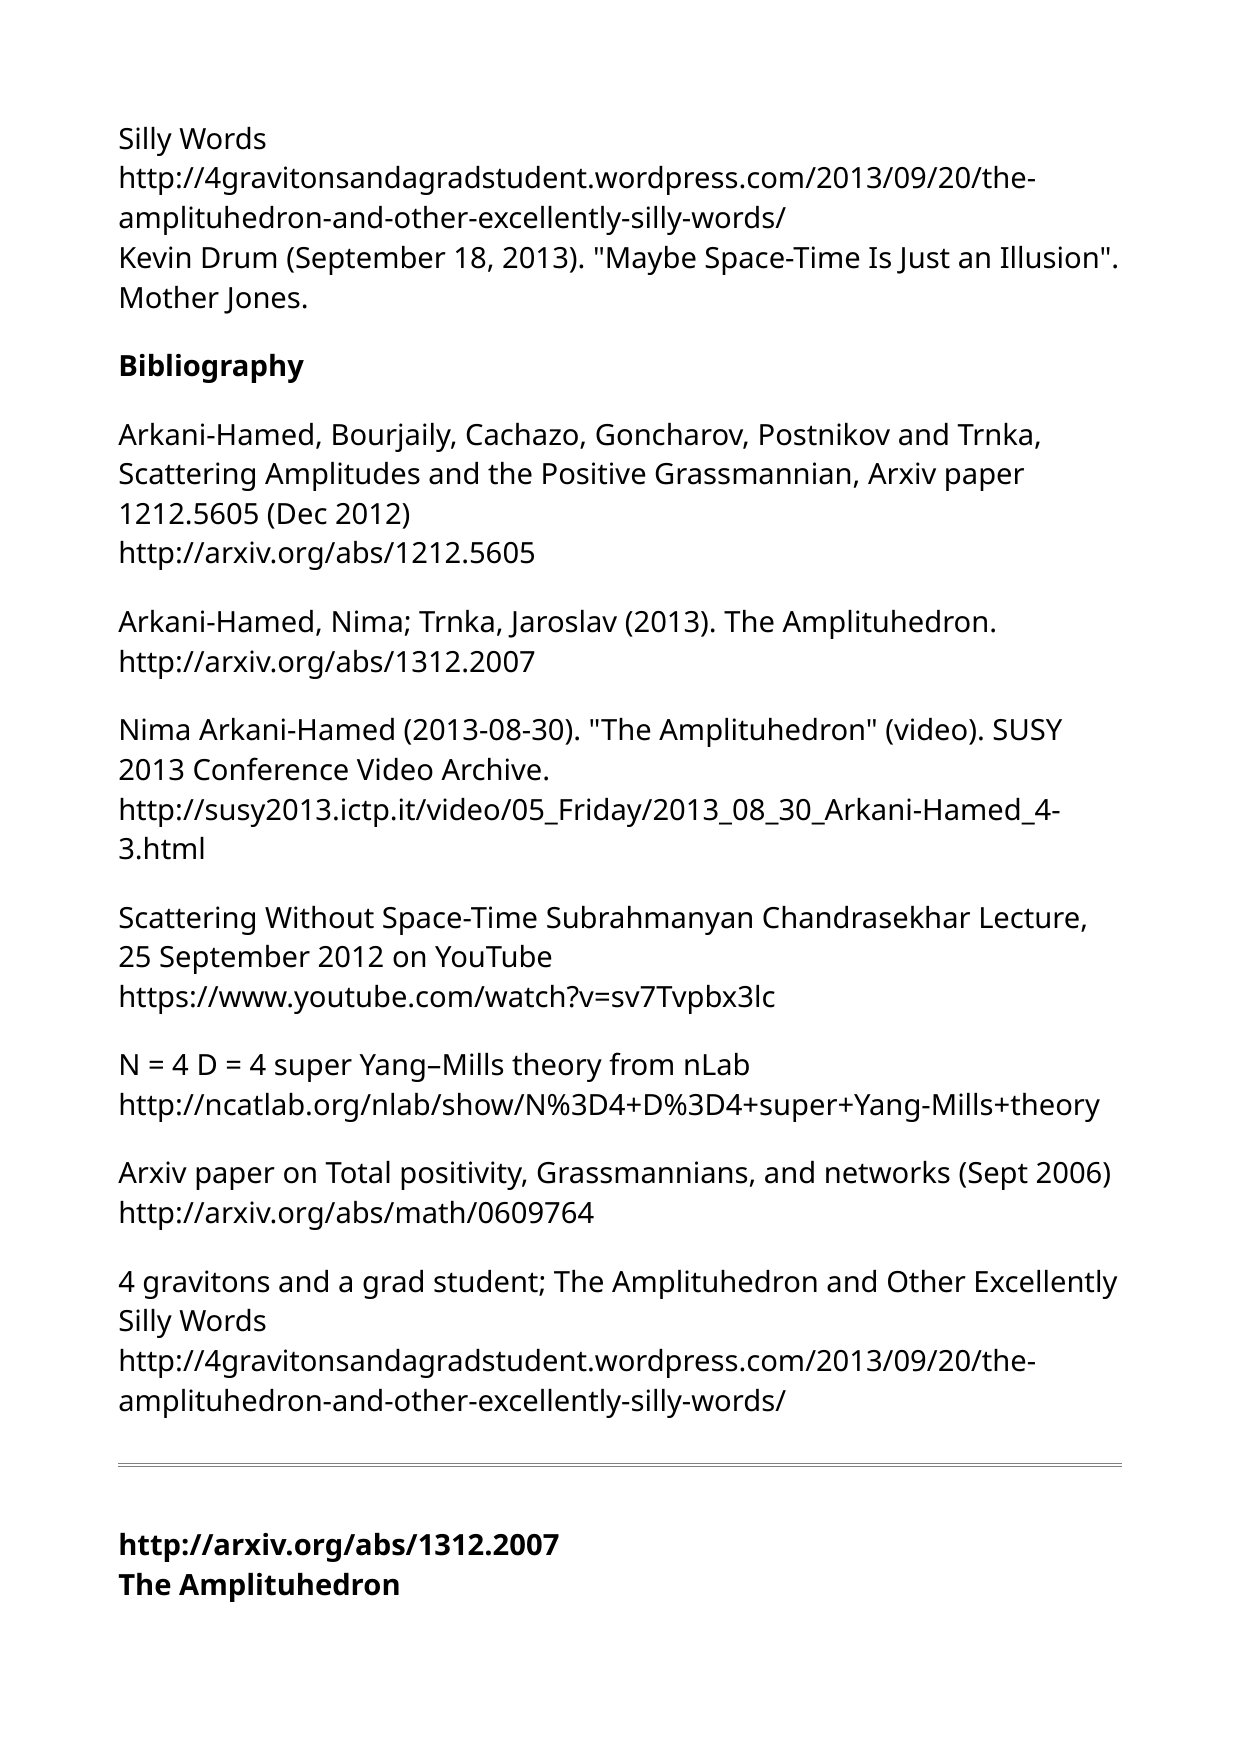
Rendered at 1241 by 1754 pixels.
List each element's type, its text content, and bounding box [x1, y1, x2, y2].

text Silly Words http://4gravitonsandagradstudent.wordpress.com/2013/09/20/the-amplituhedron-and-other-excellently-silly-words/ Kevin Drum (September 18, 2013). "Maybe Space-Time Is Just an Illusion". Mother Jones. Bibliography Arkani-Hamed, Bourjaily, Cachazo, Goncharov, Postnikov and Trnka, Scattering Amplitudes and the Positive Grassmannian, Arxiv paper 1212.5605 (Dec 2012) http://arxiv.org/abs/1212.5605 Arkani-Hamed, Nima; Trnka, Jaroslav (2013). The Amplituhedron. http://arxiv.org/abs/1312.2007 Nima Arkani-Hamed (2013-08-30). "The Amplituhedron" (video). SUSY 2013 Conference Video Archive. http://susy2013.ictp.it/video/05_Friday/2013_08_30_Arkani-Hamed_4-3.html Scattering Without Space-Time Subrahmanyan Chandrasekhar Lecture, 25 September 2012 on YouTube https://www.youtube.com/watch?v=sv7Tvpbx3lc N = 4 D = 4 super Yang–Mills theory from nLab http://ncatlab.org/nlab/show/N%3D4+D%3D4+super+Yang-Mills+theory Arxiv paper on Total positivity, Grassmannians, and networks (Sept 2006) http://arxiv.org/abs/math/0609764 4 gravitons and a grad student; The Amplituhedron and Other Excellently Silly Words http://4gravitonsandagradstudent.wordpress.com/2013/09/20/the-amplituhedron-and-other-excellently-silly-words/ [118, 118, 1122, 1420]
text http://arxiv.org/abs/1312.2007 The Amplituhedron [118, 1495, 1122, 1603]
